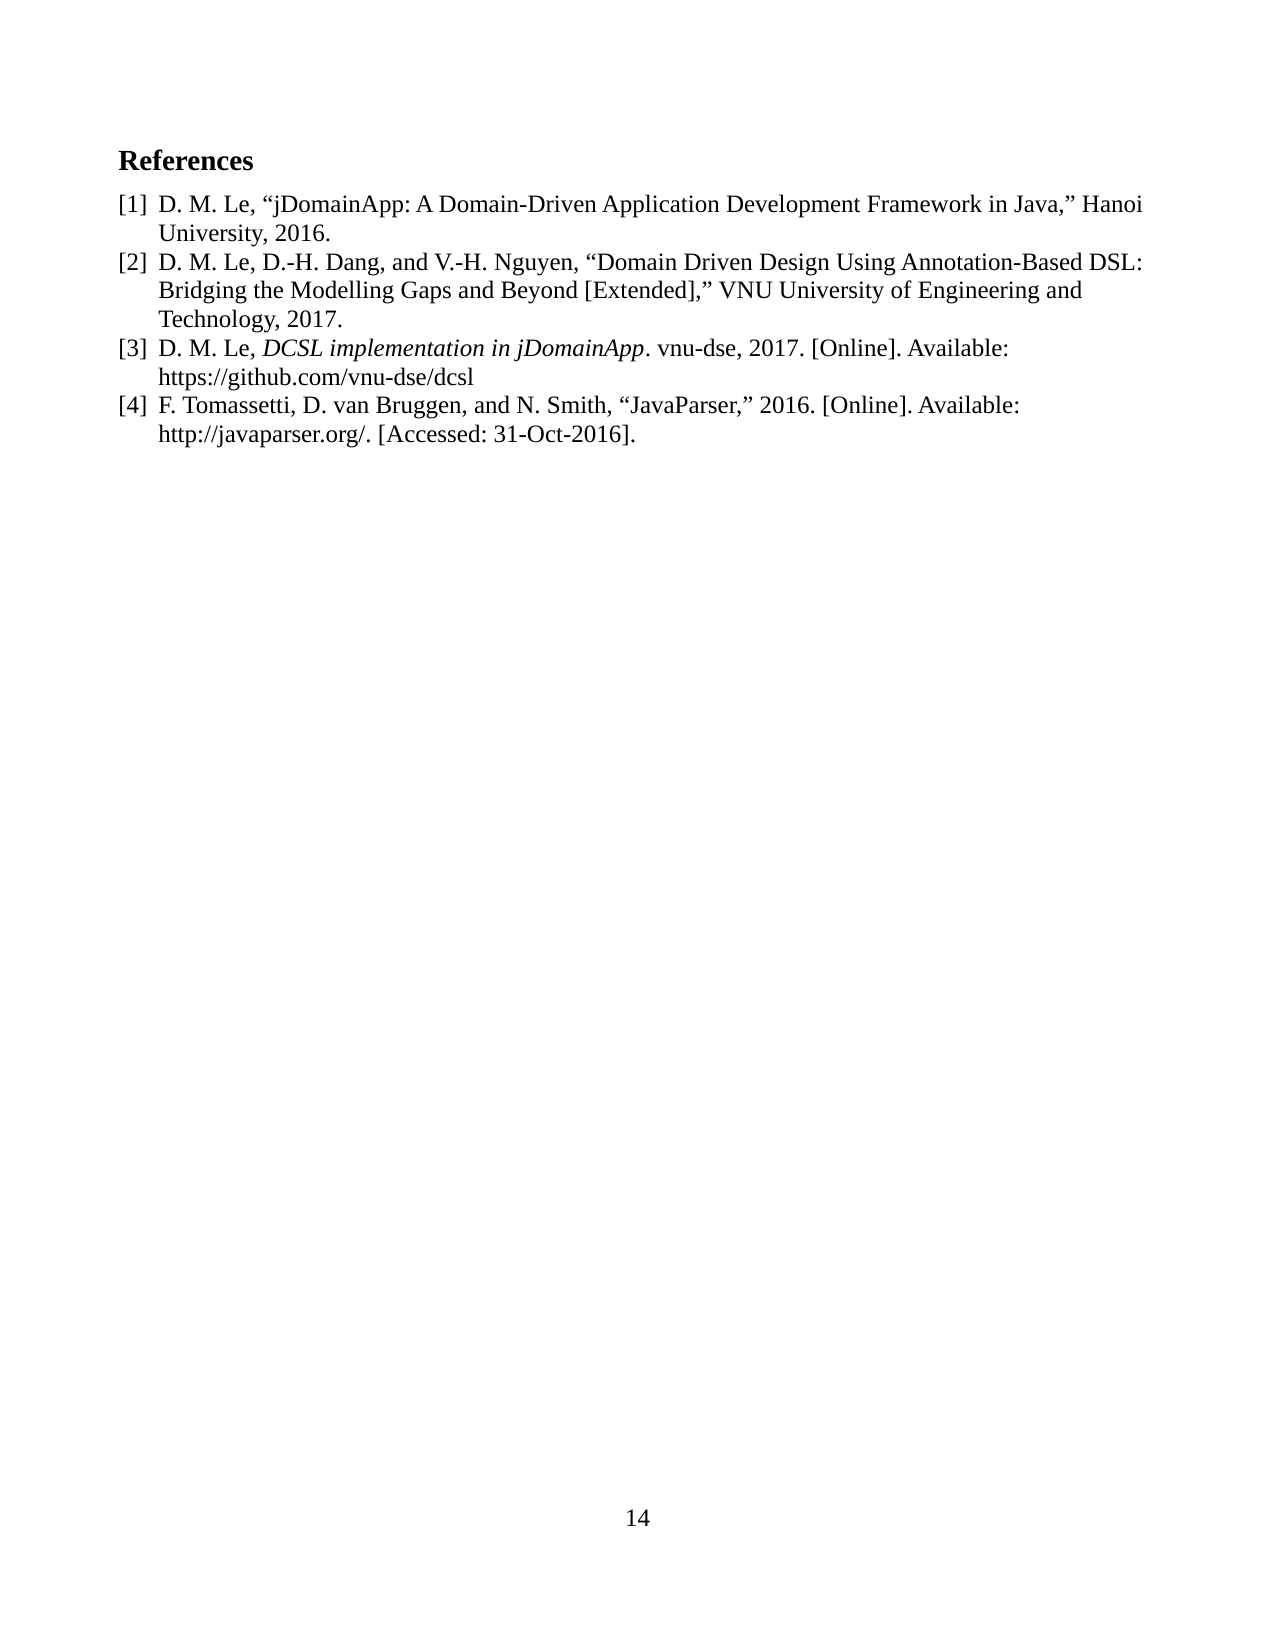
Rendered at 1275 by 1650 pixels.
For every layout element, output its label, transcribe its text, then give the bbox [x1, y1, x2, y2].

subtitle References [118, 143, 1157, 177]
text [3] D. M. Le, DCSL implementation in jDomainApp. vnu-dse, 2017. [Online]. Available: https://github.com/vnu-dse/dcsl [118, 333, 1157, 390]
text [2] D. M. Le, D.-H. Dang, and V.-H. Nguyen, “Domain Driven Design Using Annotation-Based DSL: Bridging the Modelling Gaps and Beyond [Extended],” VNU University of Engineering and Technology, 2017. [118, 247, 1157, 333]
text [1] D. M. Le, “jDomainApp: A Domain-Driven Application Development Framework in Java,” Hanoi University, 2016. [118, 189, 1157, 247]
text [4] F. Tomassetti, D. van Bruggen, and N. Smith, “JavaParser,” 2016. [Online]. Available: http://javaparser.org/. [Accessed: 31-Oct-2016]. [118, 390, 1157, 448]
